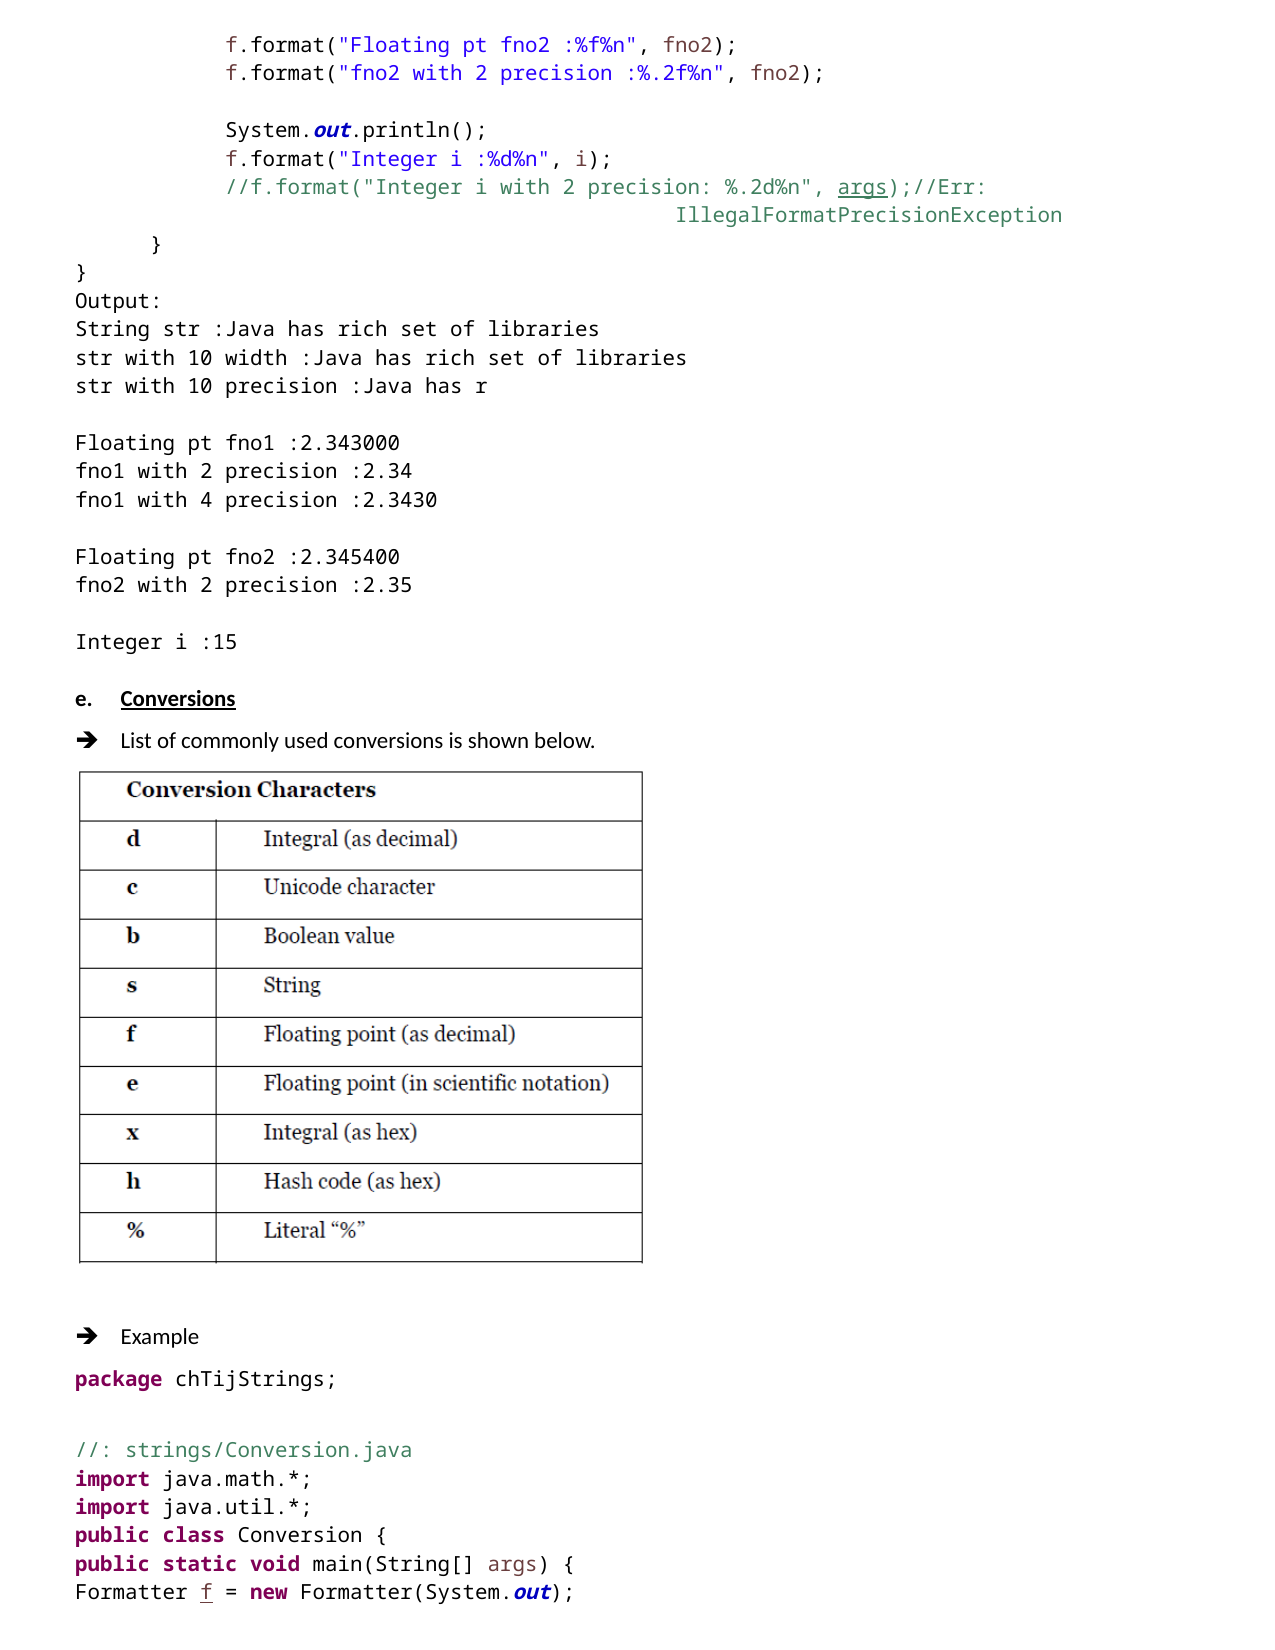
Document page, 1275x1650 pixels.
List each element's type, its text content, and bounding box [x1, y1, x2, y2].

text f.format("Integer i :%d%n", i); [75, 144, 1245, 172]
text } [75, 229, 1245, 257]
text fno2 with 2 precision :2.35 [75, 570, 1245, 599]
text str with 10 precision :Java has r [75, 371, 1245, 400]
text Floating pt fno1 :2.343000 [75, 428, 1245, 457]
text Output: [75, 286, 1245, 314]
text Integer i :15 [75, 627, 1245, 656]
text f.format("Floating pt fno2 :%f%n", fno2); [75, 30, 1245, 58]
text //: strings/Conversion.java [75, 1435, 1245, 1464]
text System.out.println(); [75, 115, 1245, 144]
text import java.util.*; [75, 1492, 1245, 1521]
text fno1 with 4 precision :2.3430 [75, 485, 1245, 513]
text fno1 with 2 precision :2.34 [75, 457, 1245, 485]
text public static void main(String[] args) { [75, 1549, 1245, 1577]
text f.format("fno2 with 2 precision :%.2f%n", fno2); [75, 58, 1245, 87]
text //f.format("Integer i with 2 precision: %.2d%n", args);//Err: IllegalFormatPrecisionException [75, 172, 1245, 229]
text e. Conversions [75, 684, 1245, 712]
list Example [75, 1322, 1245, 1350]
text } [75, 257, 1245, 286]
text public class Conversion { [75, 1521, 1245, 1549]
text Formatter f = new Formatter(System.out); [75, 1577, 1245, 1606]
text str with 10 width :Java has rich set of libraries [75, 343, 1245, 371]
text Floating pt fno2 :2.345400 [75, 542, 1245, 570]
text String str :Java has rich set of libraries [75, 314, 1245, 343]
text import java.math.*; [75, 1464, 1245, 1492]
list List of commonly used conversions is shown below. [75, 726, 1245, 754]
text package chTijStrings; [75, 1364, 1245, 1393]
